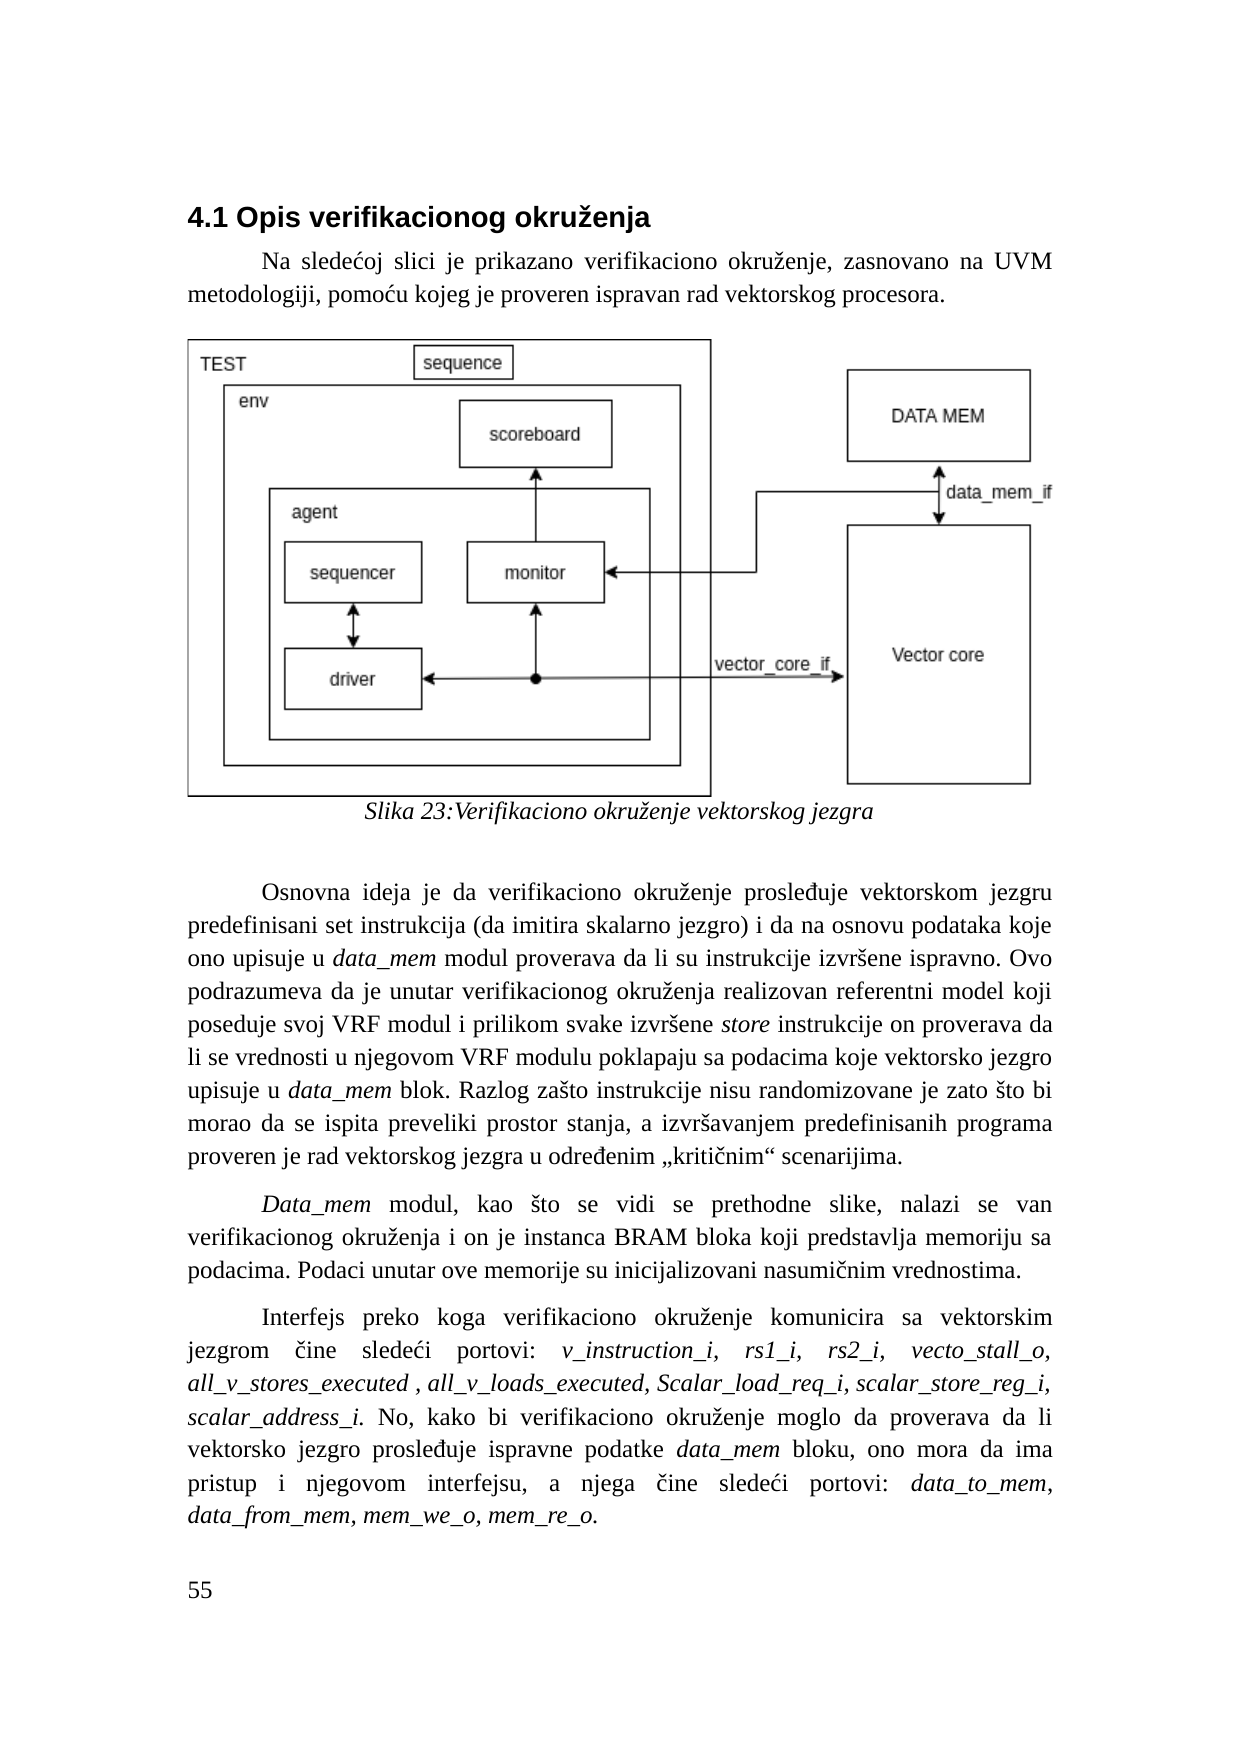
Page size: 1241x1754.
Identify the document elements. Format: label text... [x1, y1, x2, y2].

text Slika 23:Verifikaciono okruženje vektorskog jezgra [187, 797, 1053, 825]
text Data_mem modul, kao što se vidi se prethodne slike, nalazi se van verifikacionog okruženja i on je instanca BRAM bloka koji predstavlja memoriju sa podacima. Podaci unutar ove memorije su inicijalizovani nasumičnim vrednostima. [187, 1189, 1053, 1284]
text Interfejs preko koga verifikaciono okruženje komunicira sa vektorskim jezgrom čine sledeći portovi: v_instruction_i, rs1_i, rs2_i, vecto_stall_o, all_v_stores_executed , all_v_loads_executed, Scalar_load_req_i, scalar_store_reg_i, scalar_address_i. No, kako bi verifikaciono okruženje moglo da proverava da li vektorsko jezgro prosleđuje ispravne podatke data_mem bloku, ono mora da ima pristup i njegovom interfejsu, a njega čine sledeći portovi: data_to_mem, data_from_mem, mem_we_o, mem_re_o. [187, 1302, 1053, 1529]
subtitle 4.1 Opis verifikacionog okruženja [187, 200, 1053, 234]
text Osnovna ideja je da verifikaciono okruženje prosleđuje vektorskom jezgru predefinisani set instrukcija (da imitira skalarno jezgro) i da na osnovu podataka koje ono upisuje u data_mem modul proverava da li su instrukcije izvršene ispravno. Ovo podrazumeva da je unutar verifikacionog okruženja realizovan referentni model koji poseduje svoj VRF modul i prilikom svake izvršene store instrukcije on proverava da li se vrednosti u njegovom VRF modulu poklapaju sa podacima koje vektorsko jezgro upisuje u data_mem blok. Razlog zašto instrukcije nisu randomizovane je zato što bi morao da se ispita preveliki prostor stanja, a izvršavanjem predefinisanih programa proveren je rad vektorskog jezgra u određenim „kritičnim“ scenarijima. [187, 877, 1053, 1170]
text Na sledećoj slici je prikazano verifikaciono okruženje, zasnovano na UVM metodologiji, pomoću kojeg je proveren ispravan rad vektorskog procesora. [187, 246, 1053, 308]
picture [187, 339, 1053, 797]
